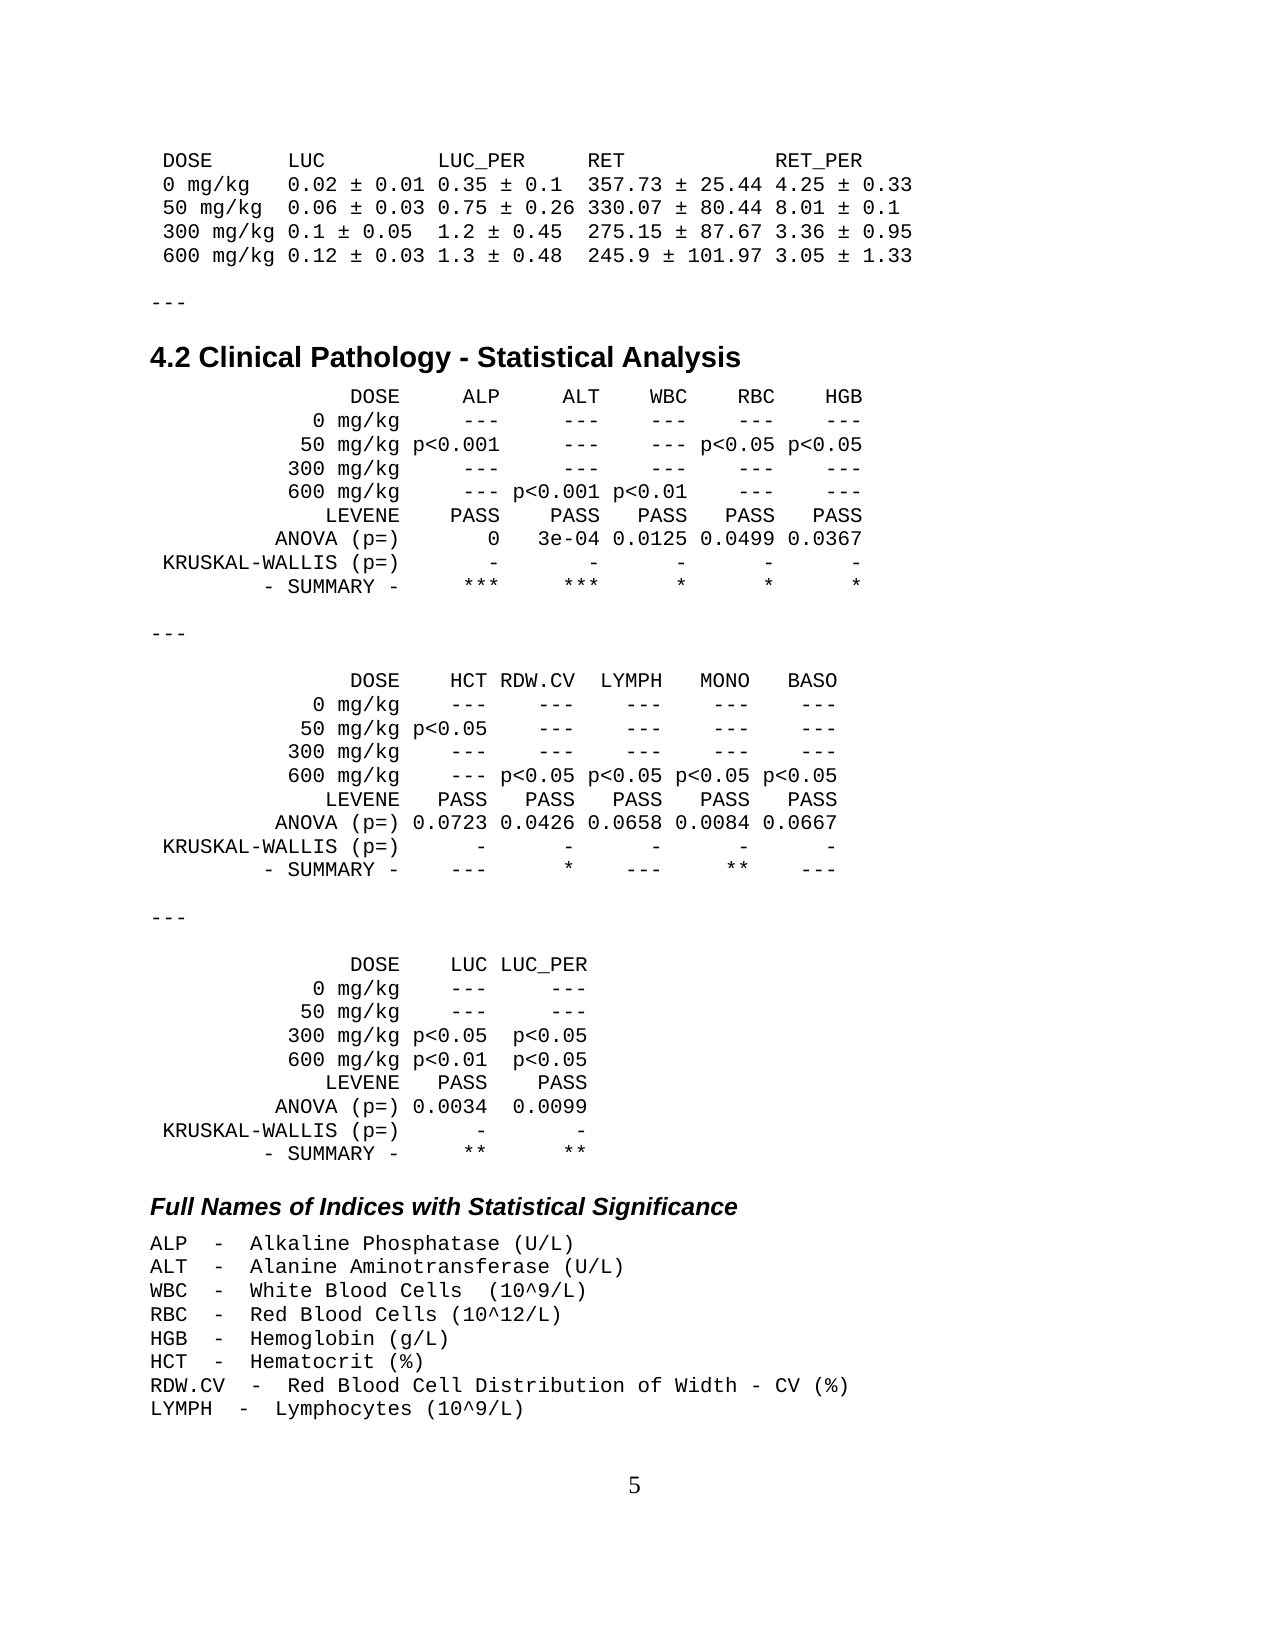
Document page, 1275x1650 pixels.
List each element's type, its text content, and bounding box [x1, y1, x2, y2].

text 0 mg/kg --- --- [150, 978, 1125, 1001]
text DOSE HCT RDW.CV LYMPH MONO BASO [150, 670, 1125, 694]
text LEVENE PASS PASS PASS PASS PASS [150, 788, 1125, 812]
text HGB - Hemoglobin (g/L) [150, 1327, 1125, 1351]
text DOSE ALP ALT WBC RBC HGB [150, 387, 1125, 410]
text WBC - White Blood Cells (10^9/L) [150, 1280, 1125, 1304]
text ALT - Alanine Aminotransferase (U/L) [150, 1257, 1125, 1280]
text ALP - Alkaline Phosphatase (U/L) [150, 1233, 1125, 1257]
text 600 mg/kg --- p<0.001 p<0.01 --- --- [150, 481, 1125, 505]
text RDW.CV - Red Blood Cell Distribution of Width - CV (%) [150, 1375, 1125, 1398]
text ANOVA (p=) 0.0034 0.0099 [150, 1096, 1125, 1119]
text 300 mg/kg 0.1 ± 0.05 1.2 ± 0.45 275.15 ± 87.67 3.36 ± 0.95 [150, 221, 1125, 244]
text 300 mg/kg --- --- --- --- --- [150, 741, 1125, 765]
text 0 mg/kg --- --- --- --- --- [150, 410, 1125, 434]
text LYMPH - Lymphocytes (10^9/L) [150, 1398, 1125, 1422]
text - SUMMARY - --- * --- ** --- [150, 859, 1125, 883]
text - SUMMARY - *** *** * * * [150, 576, 1125, 599]
text 600 mg/kg --- p<0.05 p<0.05 p<0.05 p<0.05 [150, 765, 1125, 788]
text 50 mg/kg p<0.05 --- --- --- --- [150, 718, 1125, 741]
text LEVENE PASS PASS [150, 1072, 1125, 1096]
text HCT - Hematocrit (%) [150, 1351, 1125, 1375]
text 300 mg/kg p<0.05 p<0.05 [150, 1025, 1125, 1049]
text 600 mg/kg 0.12 ± 0.03 1.3 ± 0.48 245.9 ± 101.97 3.05 ± 1.33 [150, 244, 1125, 268]
text KRUSKAL-WALLIS (p=) - - - - - [150, 836, 1125, 859]
subtitle Full Names of Indices with Statistical Significance [150, 1192, 1125, 1220]
text KRUSKAL-WALLIS (p=) - - - - - [150, 552, 1125, 576]
subtitle 4.2 Clinical Pathology - Statistical Analysis [150, 341, 1125, 374]
text - SUMMARY - ** ** [150, 1143, 1125, 1167]
text LEVENE PASS PASS PASS PASS PASS [150, 505, 1125, 528]
text 50 mg/kg --- --- [150, 1001, 1125, 1025]
text 50 mg/kg p<0.001 --- --- p<0.05 p<0.05 [150, 434, 1125, 457]
text 0 mg/kg --- --- --- --- --- [150, 694, 1125, 718]
text 0 mg/kg 0.02 ± 0.01 0.35 ± 0.1 357.73 ± 25.44 4.25 ± 0.33 [150, 174, 1125, 197]
text 50 mg/kg 0.06 ± 0.03 0.75 ± 0.26 330.07 ± 80.44 8.01 ± 0.1 [150, 197, 1125, 221]
text ANOVA (p=) 0 3e-04 0.0125 0.0499 0.0367 [150, 528, 1125, 552]
text 300 mg/kg --- --- --- --- --- [150, 457, 1125, 481]
text DOSE LUC LUC_PER [150, 954, 1125, 978]
text --- [150, 623, 1125, 647]
text DOSE LUC LUC_PER RET RET_PER [150, 150, 1125, 174]
text KRUSKAL-WALLIS (p=) - - [150, 1119, 1125, 1143]
text --- [150, 292, 1125, 316]
text 600 mg/kg p<0.01 p<0.05 [150, 1049, 1125, 1072]
text ANOVA (p=) 0.0723 0.0426 0.0658 0.0084 0.0667 [150, 812, 1125, 836]
text RBC - Red Blood Cells (10^12/L) [150, 1304, 1125, 1327]
text --- [150, 907, 1125, 930]
